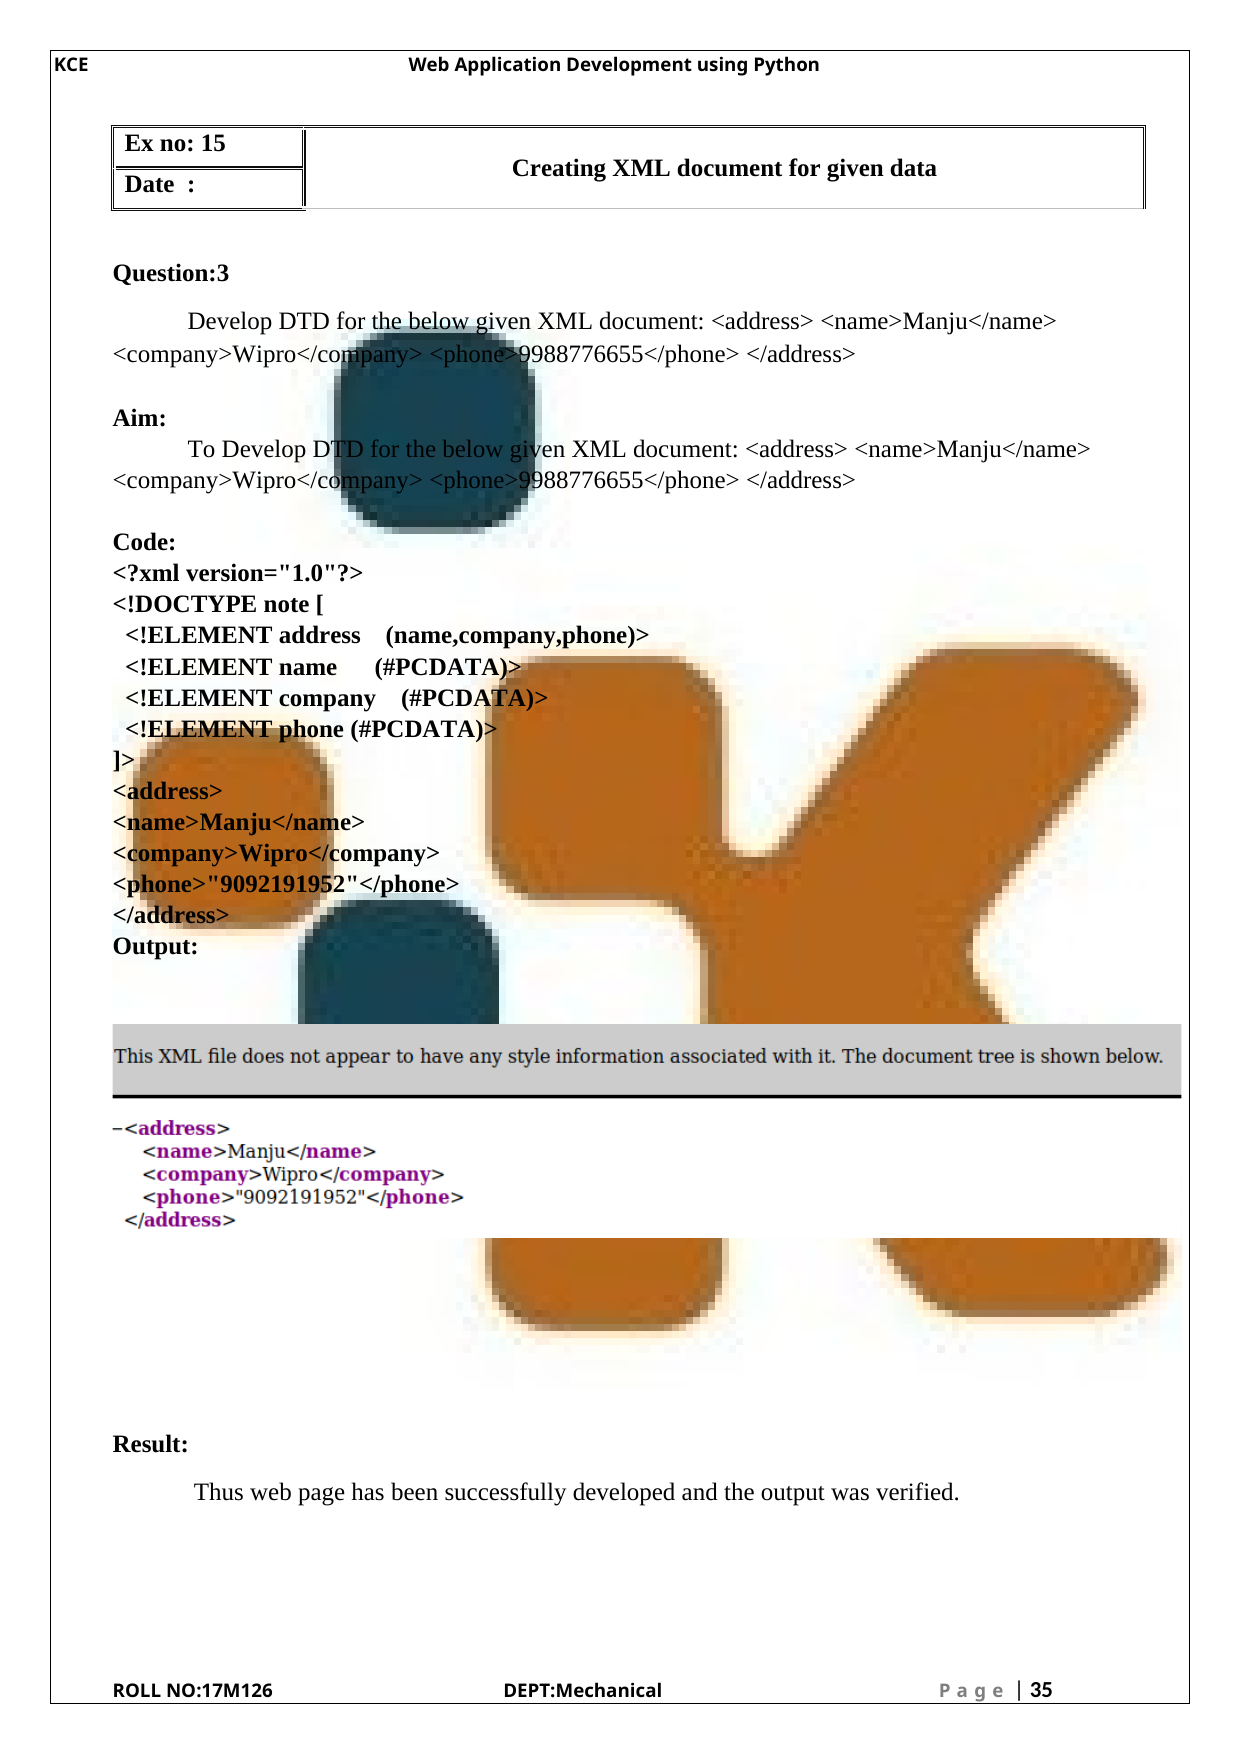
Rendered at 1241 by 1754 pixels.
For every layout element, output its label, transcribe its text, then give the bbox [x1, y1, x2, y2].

text <!ELEMENT address (name,company,phone)> [112, 621, 1181, 649]
picture [112, 319, 1182, 1389]
text <phone>"9092191952"</phone> [112, 869, 1181, 898]
text Thus web page has been successfully developed and the output was verified. [112, 1477, 1181, 1506]
text </address> [112, 900, 1181, 929]
text <address> [112, 776, 1181, 804]
table_cell Date : [114, 166, 304, 208]
text Result: [112, 1429, 1181, 1458]
text <!DOCTYPE note [ [112, 589, 1181, 618]
text Aim: [112, 403, 1181, 432]
text Develop DTD for the below given XML document: <address> <name>Manju</name> <company>Wipro</company> <phone>9988776655</phone> </address> [112, 306, 1181, 368]
table_header Ex no: 15 [113, 126, 304, 166]
text <!ELEMENT company (#PCDATA)> [112, 683, 1181, 711]
table_header Creating XML document for given data [304, 128, 1143, 208]
text <?xml version="1.0"?> [112, 558, 1181, 587]
text Code: [112, 527, 1181, 556]
text Question:3 [112, 258, 1181, 287]
text <!ELEMENT name (#PCDATA)> [112, 652, 1181, 680]
text <company>Wipro</company> [112, 838, 1181, 867]
text Output: [112, 931, 1181, 960]
text <name>Manju</name> [112, 807, 1181, 836]
text To Develop DTD for the below given XML document: <address> <name>Manju</name> <company>Wipro</company> <phone>9988776655</phone> </address> [112, 434, 1181, 494]
text <!ELEMENT phone (#PCDATA)> [112, 714, 1181, 742]
text ]> [112, 745, 1181, 773]
